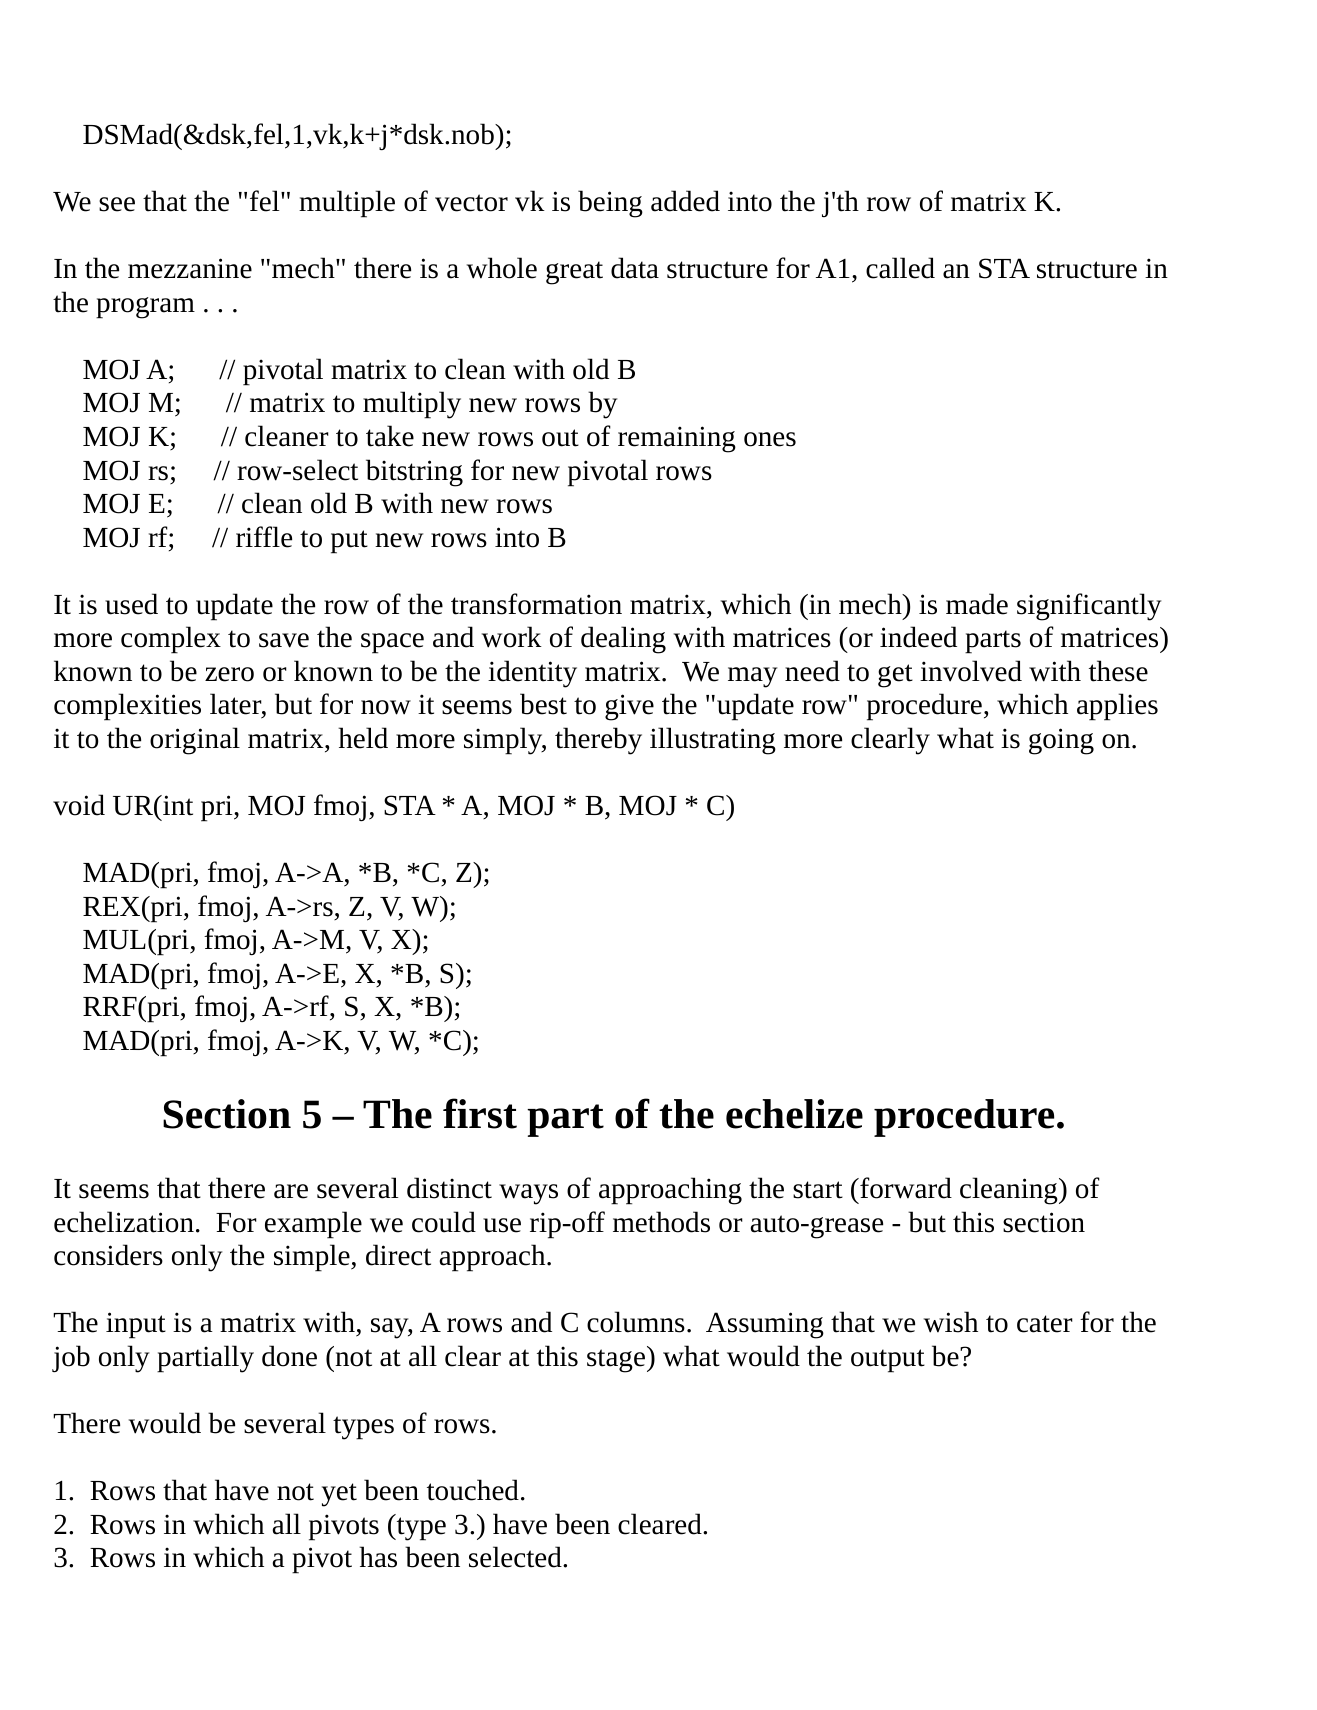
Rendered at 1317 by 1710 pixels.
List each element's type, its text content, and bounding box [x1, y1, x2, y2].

text Section 5 – The first part of the echelize procedure. [53, 1090, 1174, 1138]
text We see that the "fel" multiple of vector vk is being added into the j'th row of matrix K. [53, 184, 1174, 218]
text MAD(pri, fmoj, A->E, X, *B, S); [53, 956, 1174, 989]
text There would be several types of rows. [53, 1406, 1174, 1440]
text REX(pri, fmoj, A->rs, Z, V, W); [53, 889, 1174, 922]
text MUL(pri, fmoj, A->M, V, X); [53, 922, 1174, 956]
text RRF(pri, fmoj, A->rf, S, X, *B); [53, 989, 1174, 1023]
text 1. Rows that have not yet been touched. [53, 1473, 1174, 1507]
text MAD(pri, fmoj, A->K, V, W, *C); [53, 1023, 1174, 1056]
text MOJ M; // matrix to multiply new rows by [53, 386, 1174, 419]
text DSMad(&dsk,fel,1,vk,k+j*dsk.nob); [53, 117, 1174, 151]
text MOJ E; // clean old B with new rows [53, 486, 1174, 520]
text It is used to update the row of the transformation matrix, which (in mech) is made significantly more complex to save the space and work of dealing with matrices (or indeed parts of matrices) known to be zero or known to be the identity matrix. We may need to get involved with these complexities later, but for now it seems best to give the "update row" procedure, which applies it to the original matrix, held more simply, thereby illustrating more clearly what is going on. [53, 587, 1174, 754]
text MOJ A; // pivotal matrix to clean with old B [53, 352, 1174, 386]
text MAD(pri, fmoj, A->A, *B, *C, Z); [53, 855, 1174, 889]
text 2. Rows in which all pivots (type 3.) have been cleared. [53, 1507, 1174, 1540]
text void UR(int pri, MOJ fmoj, STA * A, MOJ * B, MOJ * C) [53, 788, 1174, 822]
text It seems that there are several distinct ways of approaching the start (forward cleaning) of echelization. For example we could use rip-off methods or auto-grease - but this section considers only the simple, direct approach. [53, 1171, 1174, 1272]
text MOJ rf; // riffle to put new rows into B [53, 520, 1174, 553]
text MOJ rs; // row-select bitstring for new pivotal rows [53, 453, 1174, 486]
text The input is a matrix with, say, A rows and C columns. Assuming that we wish to cater for the job only partially done (not at all clear at this stage) what would the output be? [53, 1306, 1174, 1373]
text In the mezzanine "mech" there is a whole great data structure for A1, called an STA structure in the program . . . [53, 251, 1174, 318]
text MOJ K; // cleaner to take new rows out of remaining ones [53, 419, 1174, 453]
text 3. Rows in which a pivot has been selected. [53, 1540, 1174, 1574]
